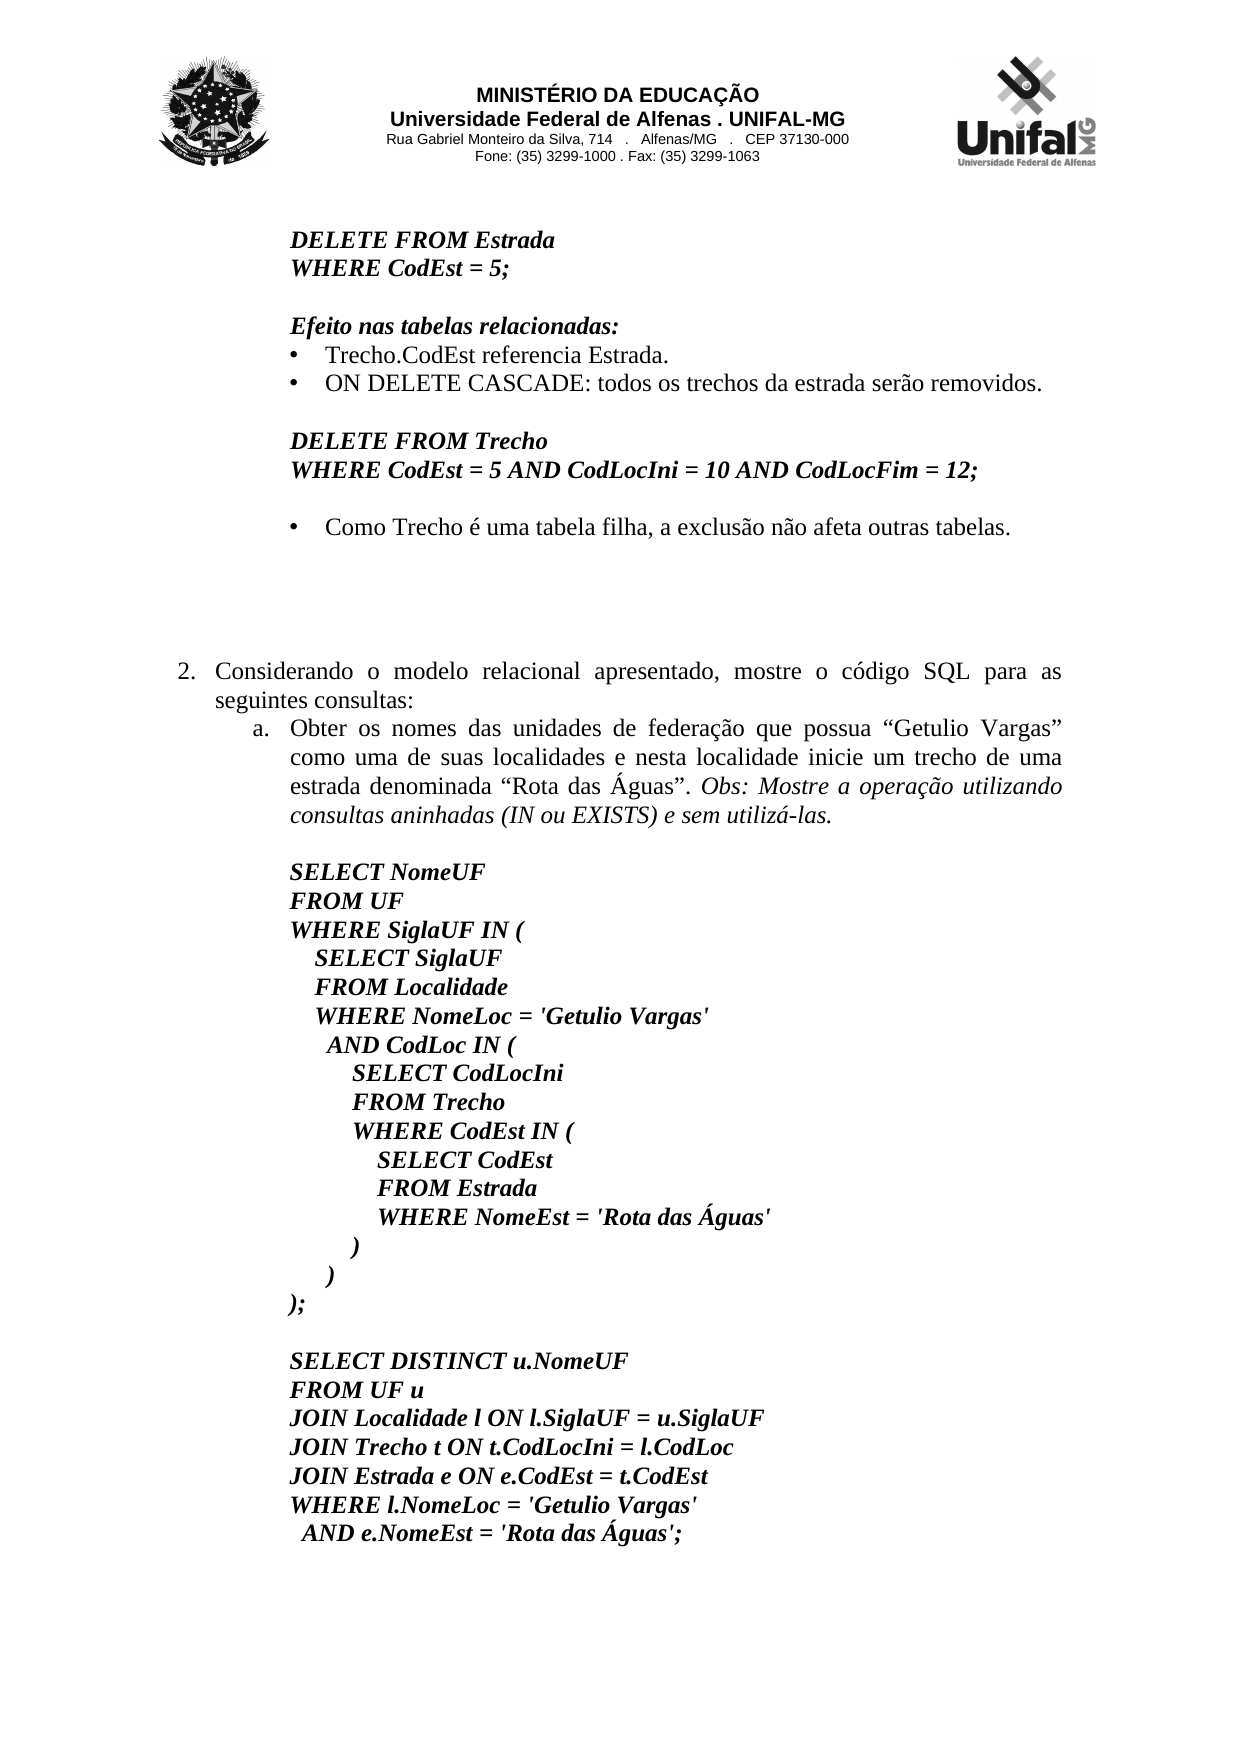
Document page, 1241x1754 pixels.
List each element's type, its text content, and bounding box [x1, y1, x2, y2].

text JOIN Localidade l ON l.SiglaUF = u.SiglaUF [289, 1403, 1063, 1432]
text AND CodLoc IN ( [289, 1030, 1063, 1058]
list WHERE CodEst = 5; [252, 253, 1063, 282]
text FROM UF [289, 886, 1063, 915]
list ON DELETE CASCADE: todos os trechos da estrada serão removidos. [289, 368, 1063, 397]
list WHERE CodEst = 5 AND CodLocIni = 10 AND CodLocFim = 12; [252, 455, 1063, 483]
list DELETE FROM Estrada [252, 225, 1063, 253]
text ); [289, 1288, 1063, 1317]
text WHERE SiglaUF IN ( [289, 915, 1063, 943]
picture [158, 56, 270, 166]
list Trecho.CodEst referencia Estrada. [289, 340, 1063, 368]
text FROM UF u [289, 1375, 1063, 1403]
text SELECT DISTINCT u.NomeUF [289, 1346, 1063, 1375]
text WHERE CodEst IN ( [289, 1116, 1063, 1145]
text WHERE NomeLoc = 'Getulio Vargas' [289, 1001, 1063, 1030]
text WHERE l.NomeLoc = 'Getulio Vargas' [289, 1490, 1063, 1518]
list DELETE FROM Trecho [252, 426, 1063, 455]
text ) [289, 1260, 1063, 1288]
text FROM Trecho [289, 1087, 1063, 1116]
text JOIN Estrada e ON e.CodEst = t.CodEst [289, 1461, 1063, 1490]
text SELECT SiglaUF [289, 943, 1063, 972]
text FROM Estrada [289, 1173, 1063, 1202]
list Como Trecho é uma tabela filha, a exclusão não afeta outras tabelas. [289, 512, 1063, 541]
list Obter os nomes das unidades de federação que possua “Getulio Vargas” como uma de suas localidades e nesta localidade inicie um trecho de uma estrada denominada “Rota das Águas”. Obs: Mostre a operação utilizando consultas aninhadas (IN ou EXISTS) e sem utilizá-las. [252, 713, 1063, 828]
text FROM Localidade [289, 972, 1063, 1001]
text SELECT CodLocIni [289, 1058, 1063, 1087]
list Considerando o modelo relacional apresentado, mostre o código SQL para as seguintes consultas: [177, 656, 1063, 713]
text SELECT CodEst [289, 1145, 1063, 1173]
picture [957, 56, 1096, 166]
text WHERE NomeEst = 'Rota das Águas' [289, 1202, 1063, 1231]
text JOIN Trecho t ON t.CodLocIni = l.CodLoc [289, 1432, 1063, 1461]
list Efeito nas tabelas relacionadas: [252, 311, 1063, 340]
text SELECT NomeUF [289, 857, 1063, 886]
text ) [289, 1231, 1063, 1260]
text AND e.NomeEst = 'Rota das Águas'; [289, 1518, 1063, 1547]
